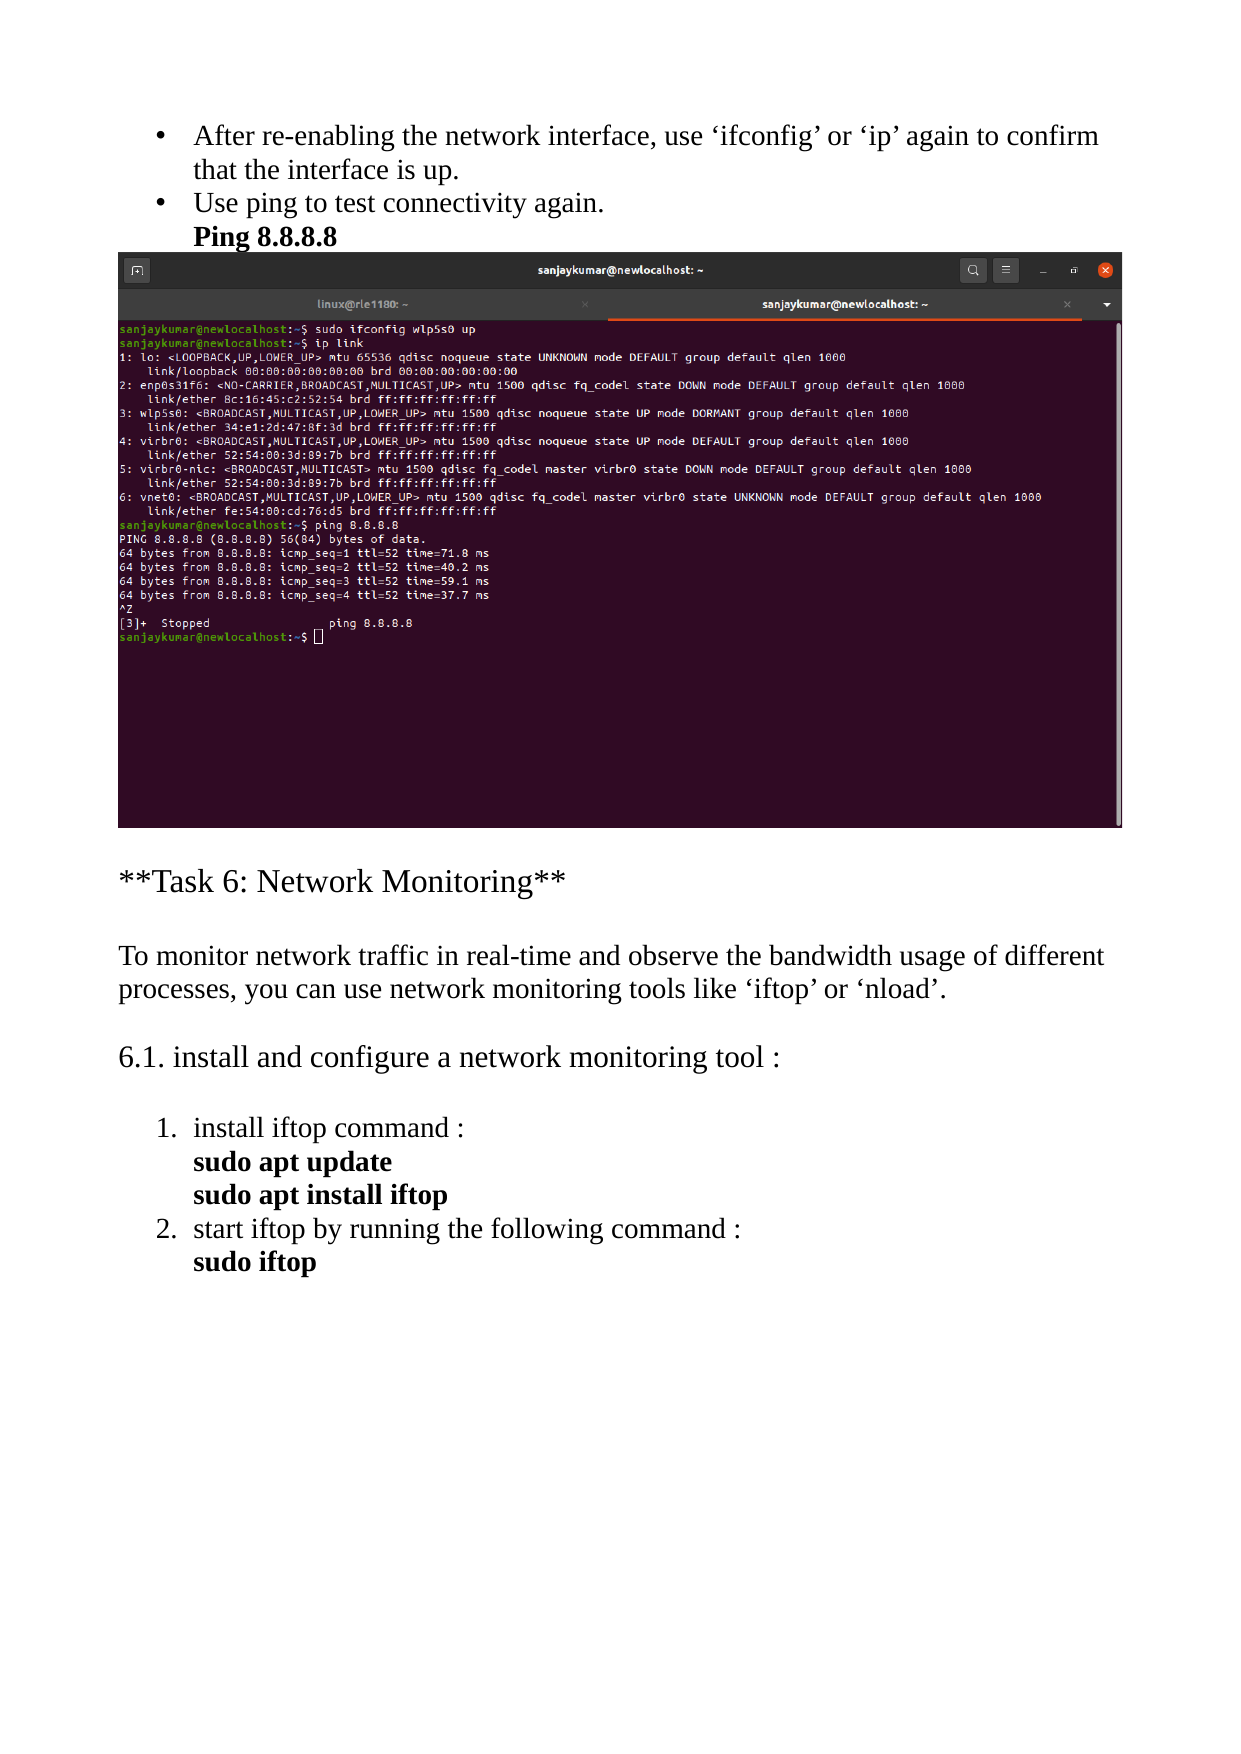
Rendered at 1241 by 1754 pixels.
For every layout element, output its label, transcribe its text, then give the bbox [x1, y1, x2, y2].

list Ping 8.8.8.8 [156, 219, 1122, 252]
list install iftop command : [156, 1110, 1122, 1144]
list start iftop by running the following command : [156, 1211, 1122, 1244]
text 6.1. install and configure a network monitoring tool : [118, 1038, 1122, 1074]
list Use ping to test connectivity again. [156, 185, 1122, 219]
list sudo apt install iftop [156, 1177, 1122, 1211]
picture [118, 252, 1123, 828]
list sudo iftop [156, 1244, 1122, 1278]
list sudo apt update [156, 1144, 1122, 1177]
text **Task 6: Network Monitoring** [118, 861, 1122, 899]
list After re-enabling the network interface, use ‘ifconfig’ or ‘ip’ again to confirm that the interface is up. [156, 118, 1122, 185]
text To monitor network traffic in real-time and observe the bandwidth usage of different processes, you can use network monitoring tools like ‘iftop’ or ‘nload’. [118, 938, 1122, 1005]
